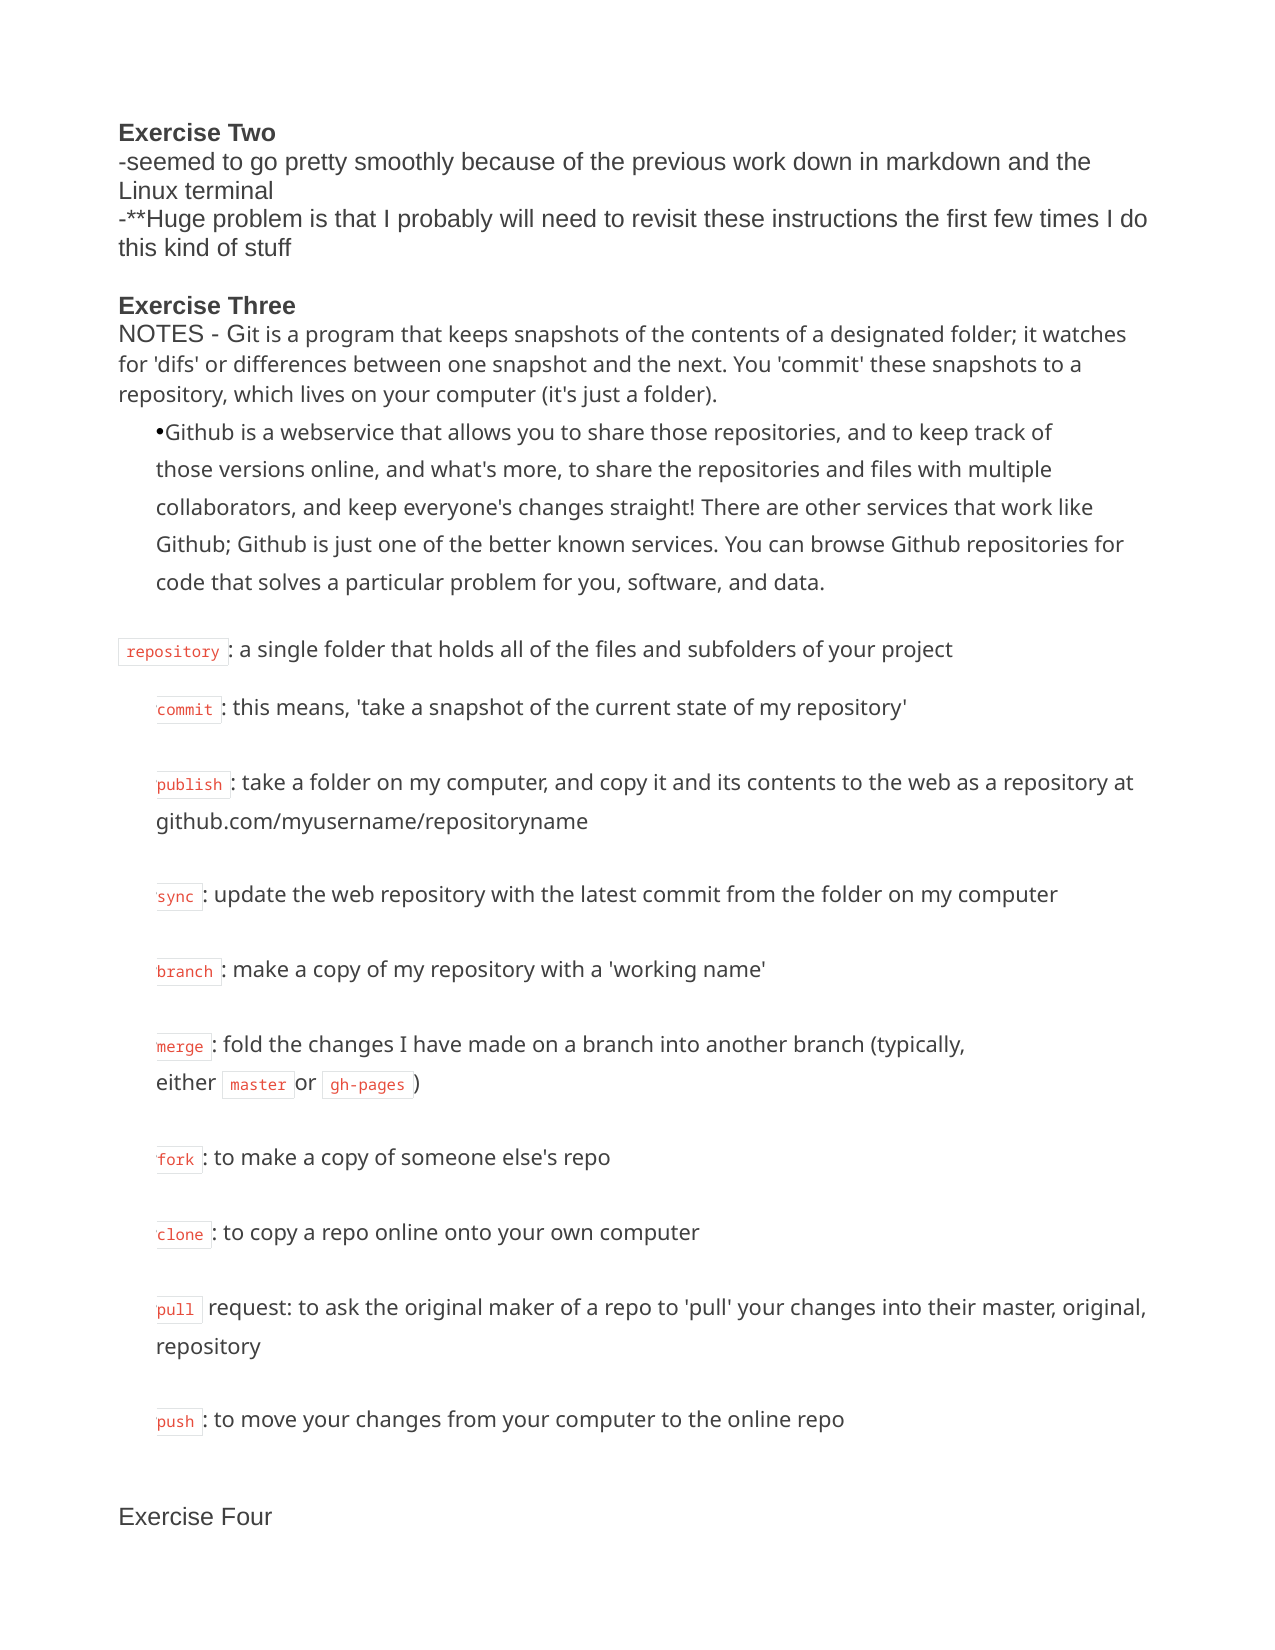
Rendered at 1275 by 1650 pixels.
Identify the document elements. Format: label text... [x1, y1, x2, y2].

list clone: to copy a repo online onto your own computer [156, 1211, 1157, 1248]
text NOTES - Git is a program that keeps snapshots of the contents of a designated folder; it watches for 'difs' or differences between one snapshot and the next. You 'commit' these snapshots to a repository, which lives on your computer (it's just a folder). [118, 319, 1157, 409]
text Exercise Three [118, 291, 1157, 319]
text -seemed to go pretty smoothly because of the previous work down in markdown and the Linux terminal [118, 147, 1157, 204]
list sync: update the web repository with the latest commit from the folder on my computer [156, 873, 1157, 911]
list publish: take a folder on my computer, and copy it and its contents to the web as a repository at github.com/myusername/repositoryname [156, 761, 1157, 836]
text repository: a single folder that holds all of the files and subfolders of your project [118, 634, 1157, 665]
text Exercise Two [118, 118, 1157, 147]
text Exercise Four [118, 1502, 1157, 1531]
list commit: this means, 'take a snapshot of the current state of my repository' [156, 686, 1157, 723]
list merge: fold the changes I have made on a branch into another branch (typically, either masteror gh-pages) [156, 1023, 1157, 1098]
list pull request: to ask the original maker of a repo to 'pull' your changes into their master, original, repository [156, 1286, 1157, 1361]
text -**Huge problem is that I probably will need to revisit these instructions the first few times I do this kind of stuff [118, 204, 1157, 262]
list push: to move your changes from your computer to the online repo [156, 1398, 1157, 1436]
list fork: to make a copy of someone else's repo [156, 1136, 1157, 1173]
list Github is a webservice that allows you to share those repositories, and to keep track of those versions online, and what's more, to share the repositories and files with multiple collaborators, and keep everyone's changes straight! There are other services that work like Github; Github is just one of the better known services. You can browse Github repositories for code that solves a particular problem for you, software, and data. [156, 409, 1157, 596]
list branch: make a copy of my repository with a 'working name' [156, 948, 1157, 986]
